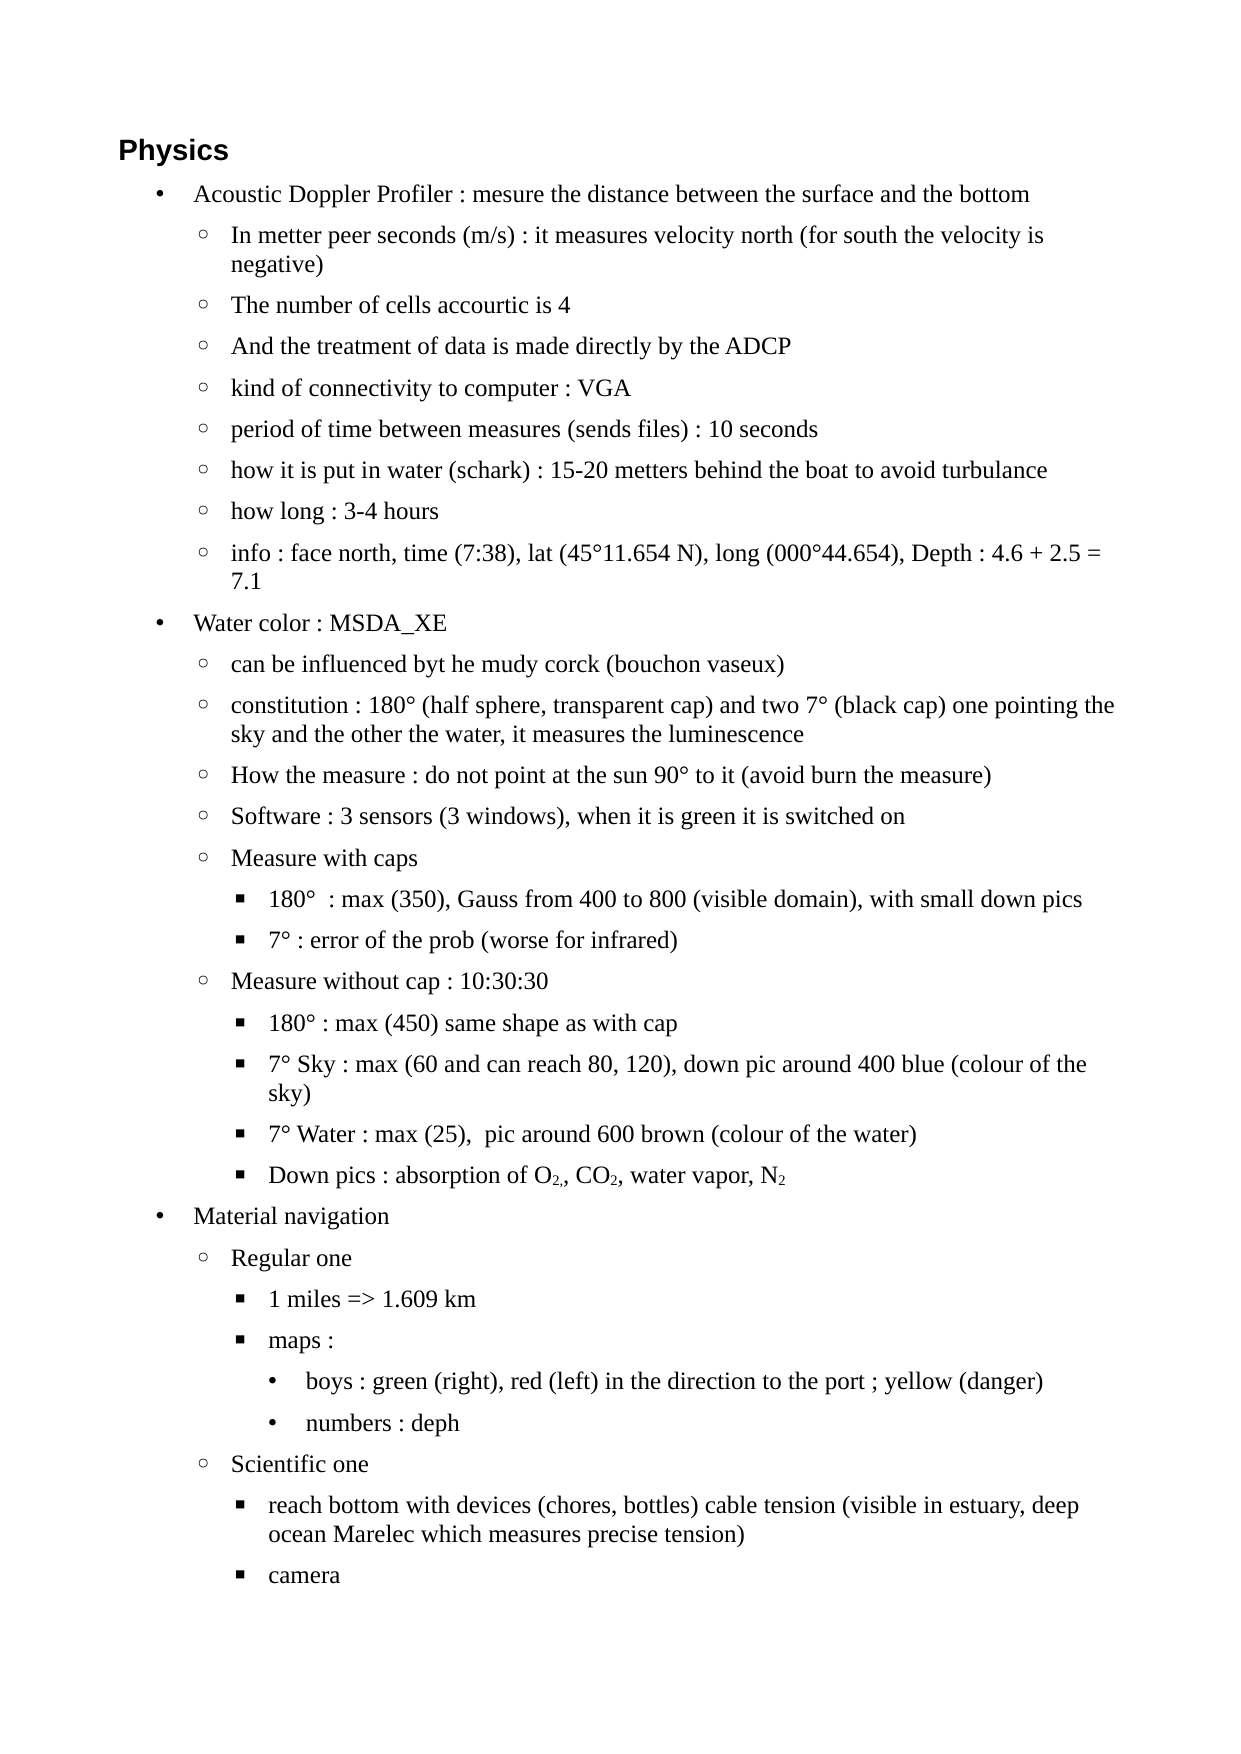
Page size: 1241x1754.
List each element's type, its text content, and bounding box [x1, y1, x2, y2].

list The number of cells accourtic is 4 [193, 290, 1122, 319]
list how long : 3-4 hours [193, 496, 1122, 525]
list In metter peer seconds (m/s) : it measures velocity north (for south the velocity is negative) [193, 220, 1122, 278]
list period of time between measures (sends files) : 10 seconds [193, 414, 1122, 443]
list how it is put in water (schark) : 15-20 metters behind the boat to avoid turbulance [193, 455, 1122, 484]
list Water color : MSDA_XE [156, 608, 1122, 636]
list can be influenced byt he mudy corck (bouchon vaseux) [193, 649, 1122, 678]
list 180° : max (450) same shape as with cap [231, 1008, 1122, 1036]
list constitution : 180° (half sphere, transparent cap) and two 7° (black cap) one pointing the sky and the other the water, it measures the luminescence [193, 690, 1122, 748]
list 180° : max (350), Gauss from 400 to 800 (visible domain), with small down pics [231, 884, 1122, 913]
list 7° Water : max (25), pic around 600 brown (colour of the water) [231, 1119, 1122, 1148]
list info : face north, time (7:38), lat (45°11.654 N), long (000°44.654), Depth : 4.6 + 2.5 = 7.1 [193, 538, 1122, 595]
list Measure with caps [193, 843, 1122, 871]
list Down pics : absorption of O2,, CO2, water vapor, N2 [231, 1160, 1122, 1189]
list Measure without cap : 10:30:30 [193, 966, 1122, 995]
list 7° Sky : max (60 and can reach 80, 120), down pic around 400 blue (colour of the sky) [231, 1049, 1122, 1106]
list And the treatment of data is made directly by the ADCP [193, 331, 1122, 360]
list camera [231, 1560, 1122, 1589]
subtitle Physics [118, 133, 1122, 166]
list numbers : deph [268, 1408, 1122, 1436]
list boys : green (right), red (left) in the direction to the port ; yellow (danger) [268, 1366, 1122, 1395]
list Scientific one [193, 1449, 1122, 1478]
list Acoustic Doppler Profiler : mesure the distance between the surface and the bottom [156, 179, 1122, 208]
list kind of connectivity to computer : VGA [193, 373, 1122, 401]
list maps : [231, 1325, 1122, 1354]
list reach bottom with devices (chores, bottles) cable tension (visible in estuary, deep ocean Marelec which measures precise tension) [231, 1490, 1122, 1548]
list 1 miles => 1.609 km [231, 1284, 1122, 1313]
list Software : 3 sensors (3 windows), when it is green it is switched on [193, 801, 1122, 830]
list Material navigation [156, 1201, 1122, 1230]
list Regular one [193, 1243, 1122, 1271]
list How the measure : do not point at the sun 90° to it (avoid burn the measure) [193, 760, 1122, 789]
list 7° : error of the prob (worse for infrared) [231, 925, 1122, 954]
